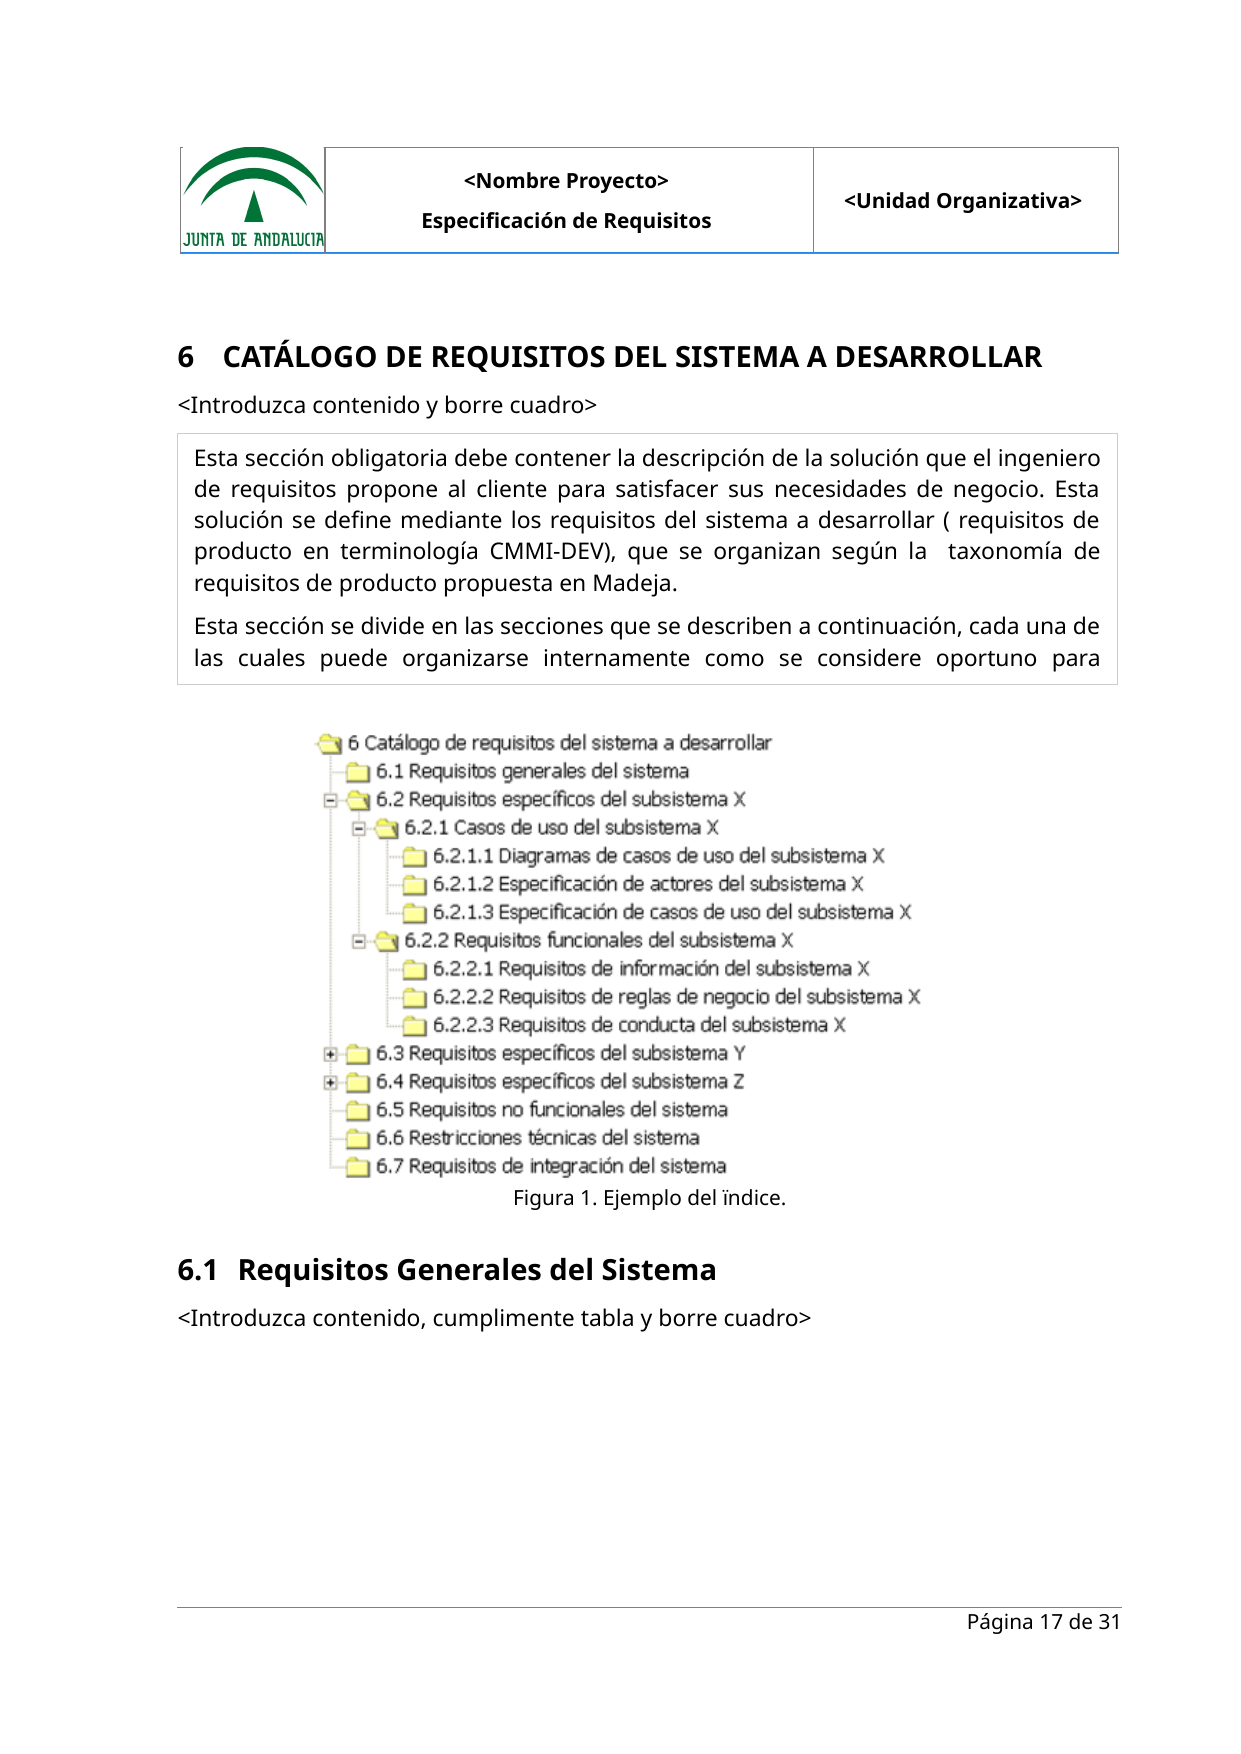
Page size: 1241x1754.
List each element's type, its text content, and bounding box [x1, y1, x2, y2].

subtitle Requisitos Generales del Sistema [177, 1249, 1122, 1289]
subtitle CATÁLOGO DE REQUISITOS DEL SISTEMA A DESARROLLAR [177, 336, 1122, 376]
text Esta sección obligatoria debe contener la descripción de la solución que el ingeniero de requisitos propone al cliente para satisfacer sus necesidades de negocio. Esta solución se define mediante los requisitos del sistema a desarrollar ( requisitos de producto en terminología CMMI-DEV), que se organizan según la taxonomía de requisitos de producto propuesta en Madeja. [194, 441, 1101, 598]
picture [314, 728, 985, 1184]
text Esta sección se divide en las secciones que se describen a continuación, cada una de las cuales puede organizarse internamente como se considere oportuno para facilitar la legibilidad del documento, siendo la organización más habitual la división en los subsistemas descritos en la sección 5, en cuyo caso la estructura del índice para la sección sería la que puede verse en la siguiente figura. [194, 610, 1101, 676]
text <Introduzca contenido y borre cuadro> [177, 389, 1122, 420]
text Figura 1. Ejemplo del ïndice. [177, 1183, 1122, 1212]
picture [183, 147, 324, 246]
text <Introduzca contenido, cumplimente tabla y borre cuadro> [177, 1301, 1122, 1333]
